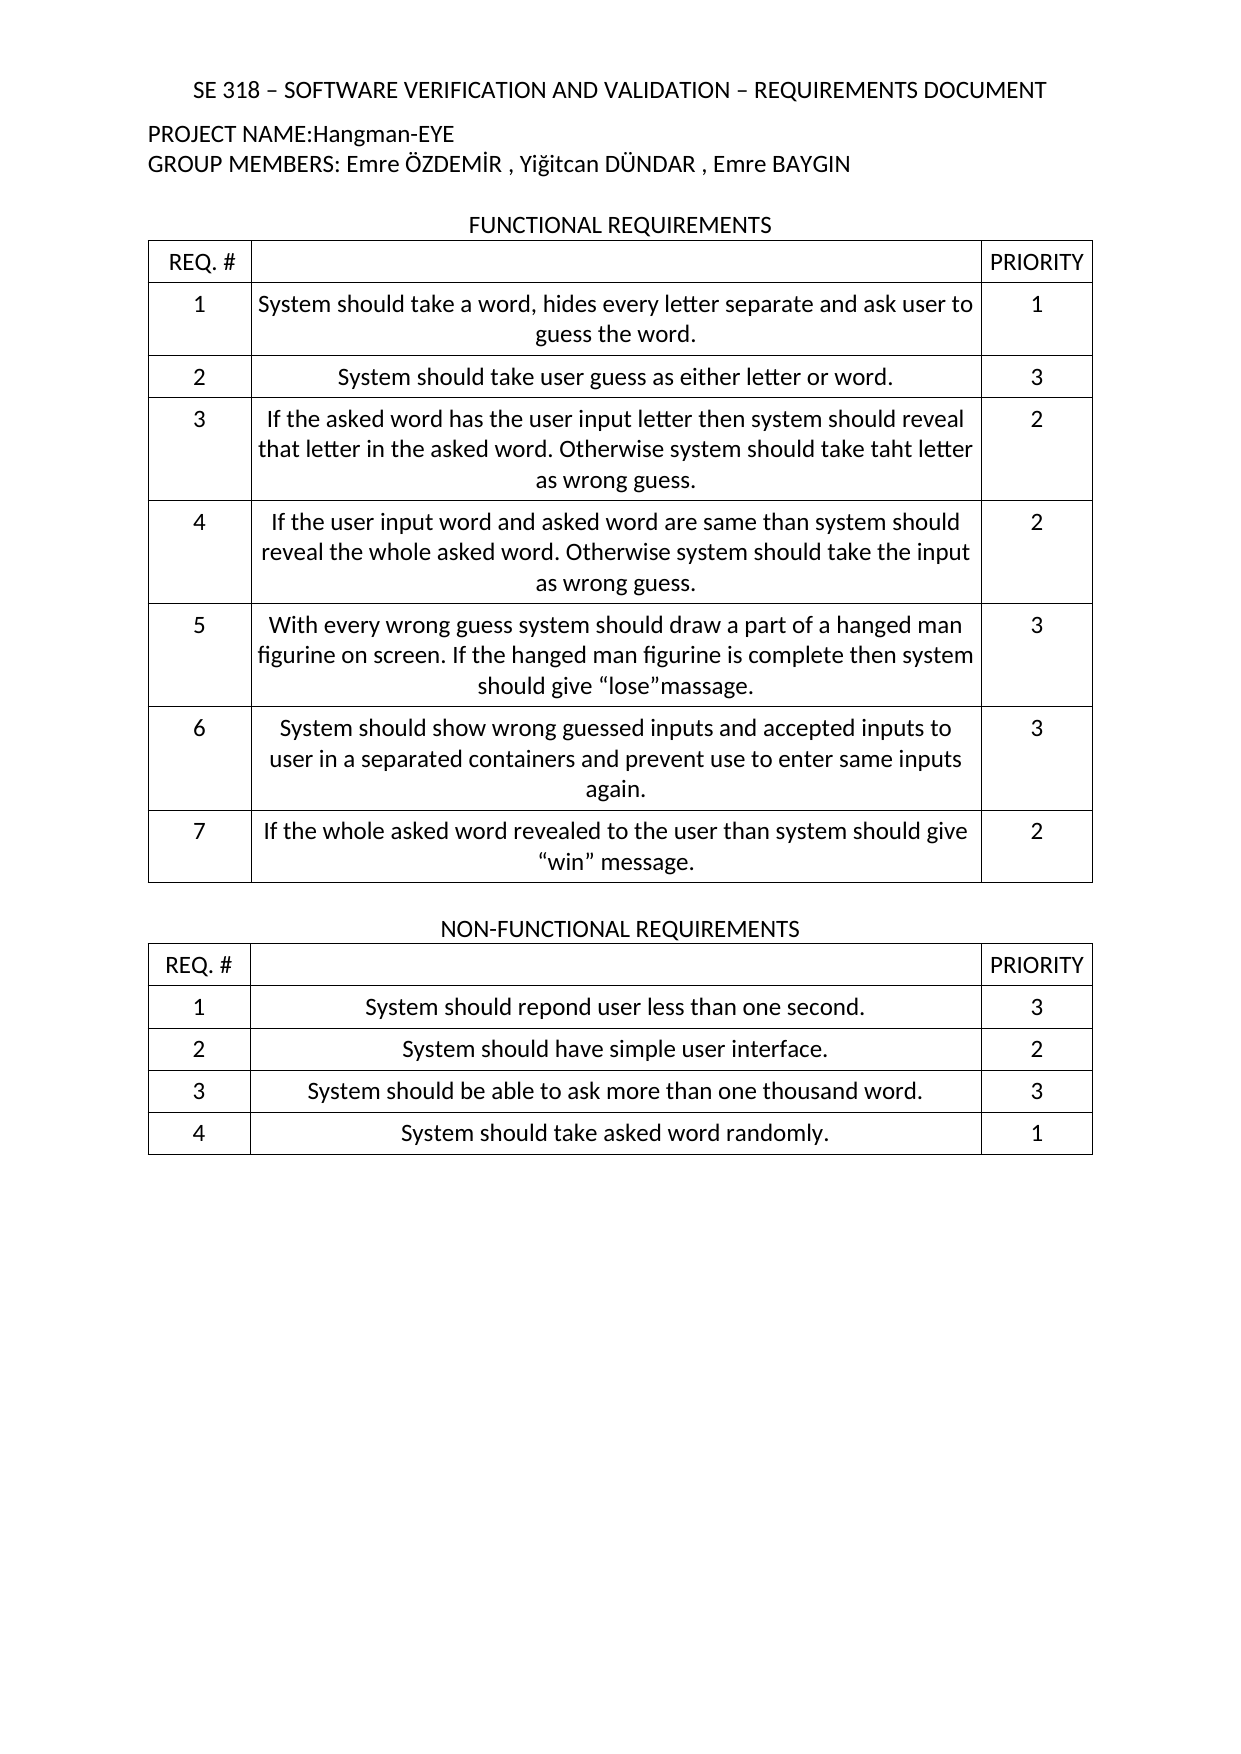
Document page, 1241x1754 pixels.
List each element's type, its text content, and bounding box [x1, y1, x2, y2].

table_cell 2 [149, 356, 251, 397]
text PROJECT NAME:Hangman-EYE [148, 118, 1092, 149]
table_header PRIORITY [982, 241, 1092, 282]
text NON-FUNCTIONAL REQUIREMENTS [148, 913, 1092, 943]
table_header REQ. # [149, 241, 251, 282]
table_cell 5 [149, 604, 251, 706]
table_cell If the user input word and asked word are same than system should reveal the whole asked word. Otherwise system should take the input as wrong guess. [252, 501, 981, 603]
table_cell 3 [149, 398, 251, 500]
table_cell System should show wrong guessed inputs and accepted inputs to user in a separated containers and prevent use to enter same inputs again. [252, 707, 981, 809]
table_header REQ. # [149, 944, 250, 985]
table_cell 2 [982, 811, 1092, 882]
table_cell 1 [149, 986, 250, 1027]
table_cell System should repond user less than one second. [251, 986, 981, 1027]
table_cell With every wrong guess system should draw a part of a hanged man figurine on screen. If the hanged man figurine is complete then system should give “lose”massage. [252, 604, 981, 706]
table_cell 3 [149, 1071, 250, 1112]
table_header [252, 241, 981, 282]
table_cell System should take a word, hides every letter separate and ask user to guess the word. [252, 283, 981, 355]
table_cell System should have simple user interface. [251, 1029, 981, 1069]
table_header [251, 944, 981, 985]
table_cell 7 [149, 811, 251, 882]
table_cell 1 [982, 283, 1092, 355]
table_cell If the asked word has the user input letter then system should reveal that letter in the asked word. Otherwise system should take taht letter as wrong guess. [252, 398, 981, 500]
table_cell 2 [149, 1029, 250, 1069]
text GROUP MEMBERS: Emre ÖZDEMİR , Yiğitcan DÜNDAR , Emre BAYGIN [148, 149, 1092, 179]
table_cell 4 [149, 1113, 250, 1154]
table_cell 3 [982, 356, 1092, 397]
table_cell 2 [982, 501, 1092, 603]
table_cell 3 [982, 604, 1092, 706]
table_cell If the whole asked word revealed to the user than system should give “win” message. [252, 811, 981, 882]
table_cell System should take asked word randomly. [251, 1113, 981, 1154]
table_cell 1 [149, 283, 251, 355]
table_cell 4 [149, 501, 251, 603]
table_cell 1 [982, 1113, 1092, 1154]
table_cell System should take user guess as either letter or word. [252, 356, 981, 397]
table_cell 6 [149, 707, 251, 809]
table_cell System should be able to ask more than one thousand word. [251, 1071, 981, 1112]
table_cell 3 [982, 707, 1092, 809]
table_cell 2 [982, 1029, 1092, 1069]
table_cell 3 [982, 986, 1092, 1027]
table_cell 2 [982, 398, 1092, 500]
table_header PRIORITY [982, 944, 1092, 985]
table_cell 3 [982, 1071, 1092, 1112]
text FUNCTIONAL REQUIREMENTS [148, 210, 1092, 240]
